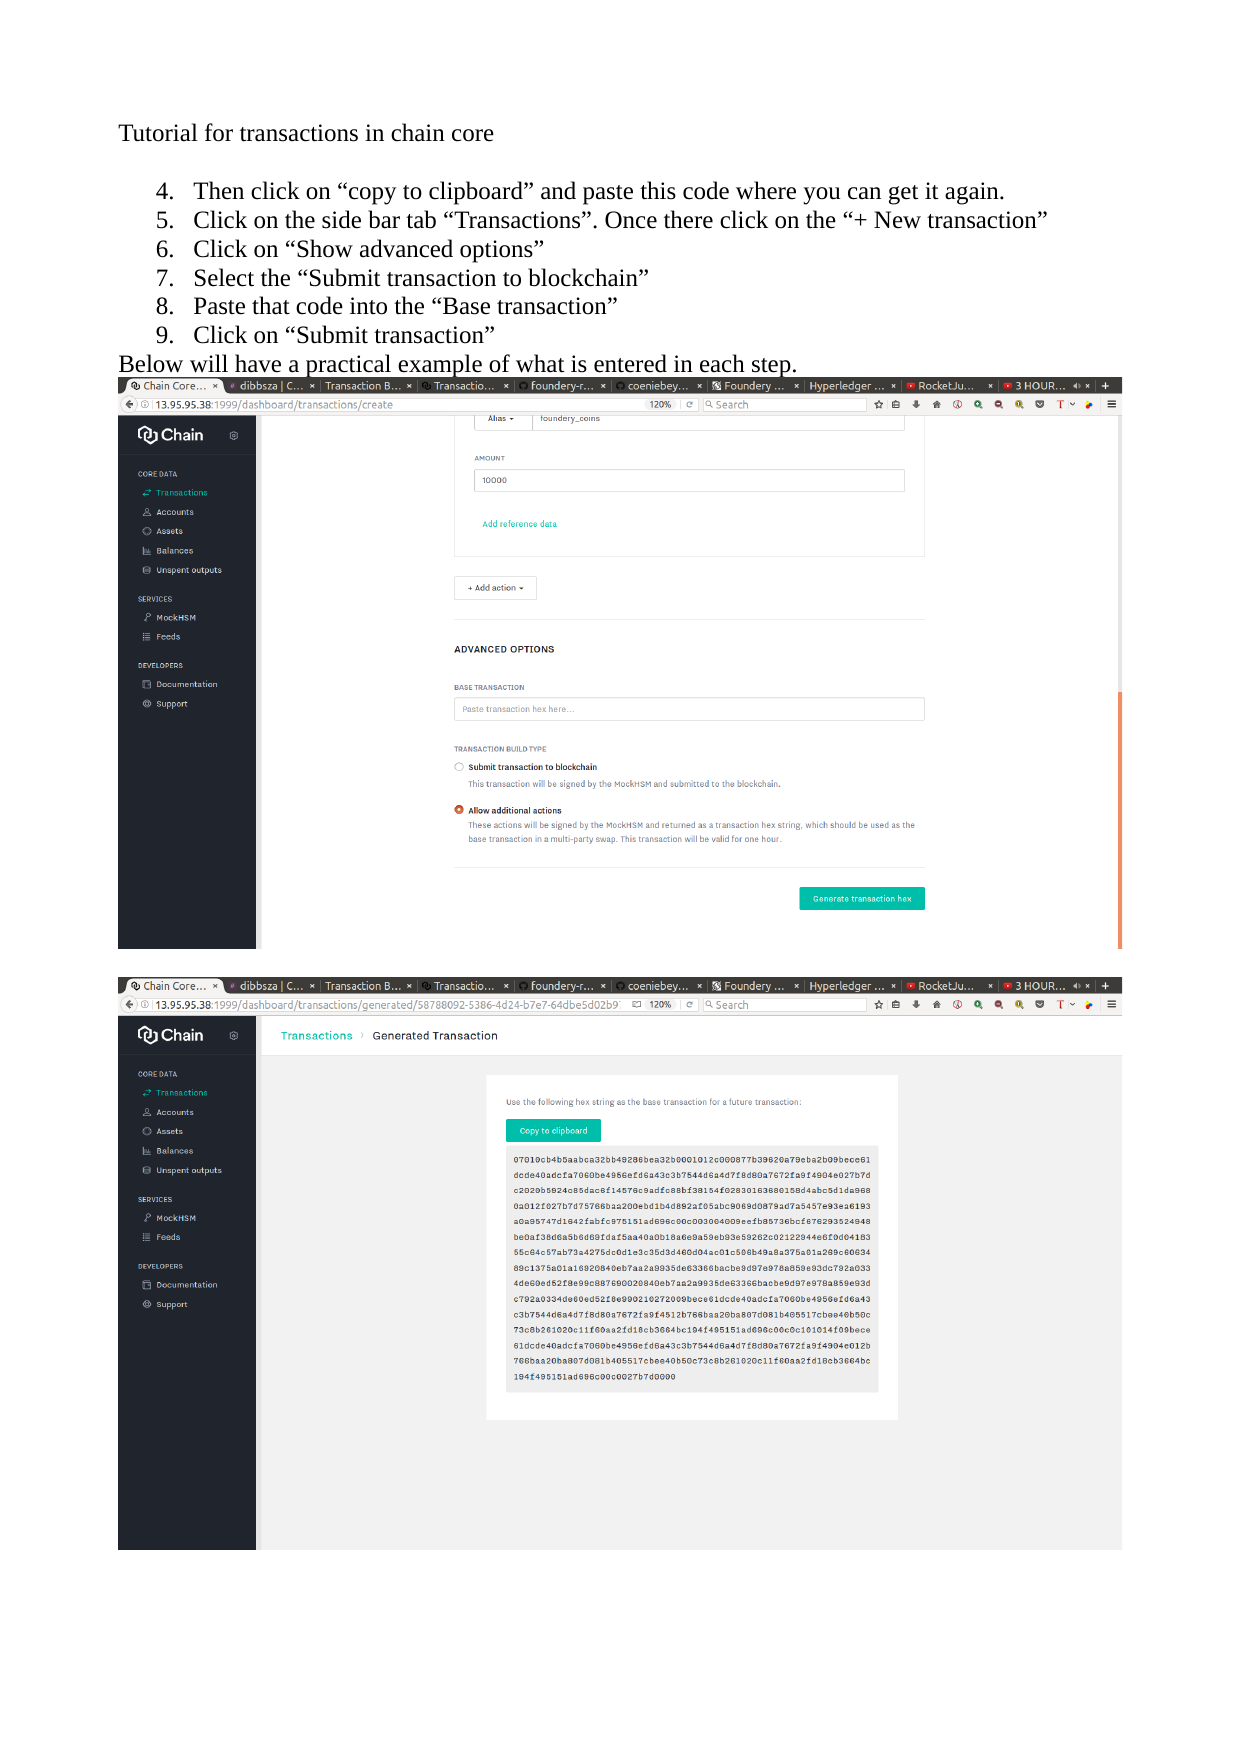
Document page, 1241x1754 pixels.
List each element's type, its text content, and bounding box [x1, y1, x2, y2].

text Below will have a practical example of what is entered in each step. [118, 349, 1122, 377]
picture [118, 977, 1123, 1550]
list Click on “Show advanced options” [156, 234, 1122, 263]
list Click on “Submit transaction” [156, 320, 1122, 349]
list Select the “Submit transaction to blockchain” [156, 263, 1122, 291]
list Click on the side bar tab “Transactions”. Once there click on the “+ New transaction” [156, 205, 1122, 234]
list Paste that code into the “Base transaction” [156, 291, 1122, 320]
list Then click on “copy to clipboard” and paste this code where you can get it again. [156, 176, 1122, 205]
picture [118, 377, 1123, 949]
